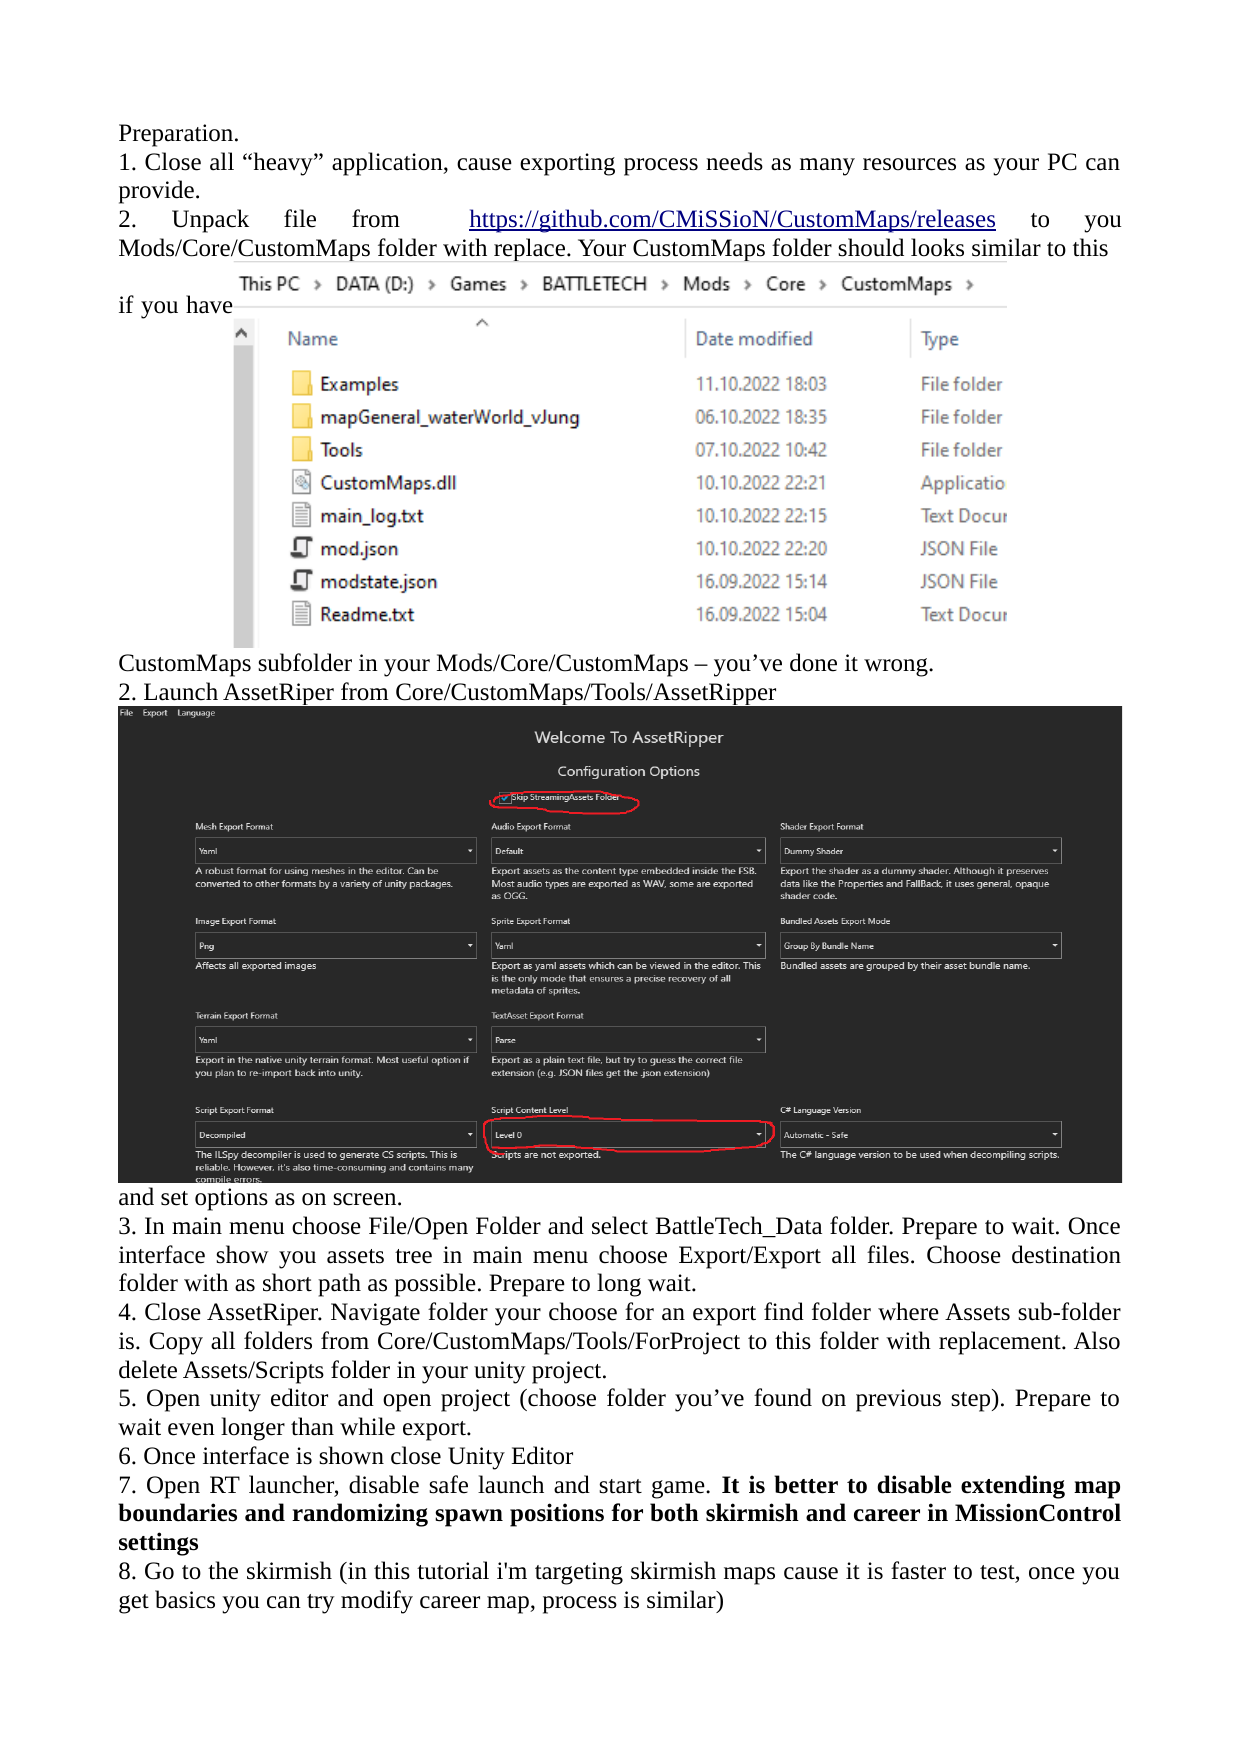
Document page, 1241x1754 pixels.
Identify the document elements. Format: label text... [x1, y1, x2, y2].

text 5. Open unity editor and open project (choose folder you’ve found on previous step). Prepare to wait even longer than while export. [118, 1383, 1122, 1441]
text 6. Once interface is shown close Unity Editor [118, 1441, 1122, 1470]
picture [118, 705, 1123, 1183]
text 3. In main menu choose File/Open Folder and select BattleTech_Data folder. Prepare to wait. Once interface show you assets tree in main menu choose Export/Export all files. Choose destination folder with as short path as possible. Prepare to long wait. [118, 1211, 1122, 1297]
text and set options as on screen. [118, 1183, 1122, 1211]
text 7. Open RT launcher, disable safe launch and start game. It is better to disable extending map boundaries and randomizing spawn positions for both skirmish and career in MissionControl settings [118, 1470, 1122, 1556]
picture [233, 261, 1007, 648]
text 1. Close all “heavy” application, cause exporting process needs as many resources as your PC can provide. [118, 147, 1122, 204]
text Preparation. [118, 118, 1122, 147]
text 2. Launch AssetRiper from Core/CustomMaps/Tools/AssetRipper [118, 677, 1122, 705]
text 8. Go to the skirmish (in this tutorial i'm targeting skirmish maps cause it is faster to test, once you get basics you can try modify career map, process is similar) [118, 1556, 1122, 1613]
text 2. Unpack file from https://github.com/CMiSSioN/CustomMaps/releases to you Mods/Core/CustomMaps folder with replace. Your CustomMaps folder should looks similar to this [118, 204, 1122, 262]
text 4. Close AssetRiper. Navigate folder your choose for an export find folder where Assets sub-folder is. Copy all folders from Core/CustomMaps/Tools/ForProject to this folder with replacement. Also delete Assets/Scripts folder in your unity project. [118, 1297, 1122, 1383]
text if you have CustomMaps subfolder in your Mods/Core/CustomMaps – you’ve done it wrong. [118, 291, 1122, 677]
